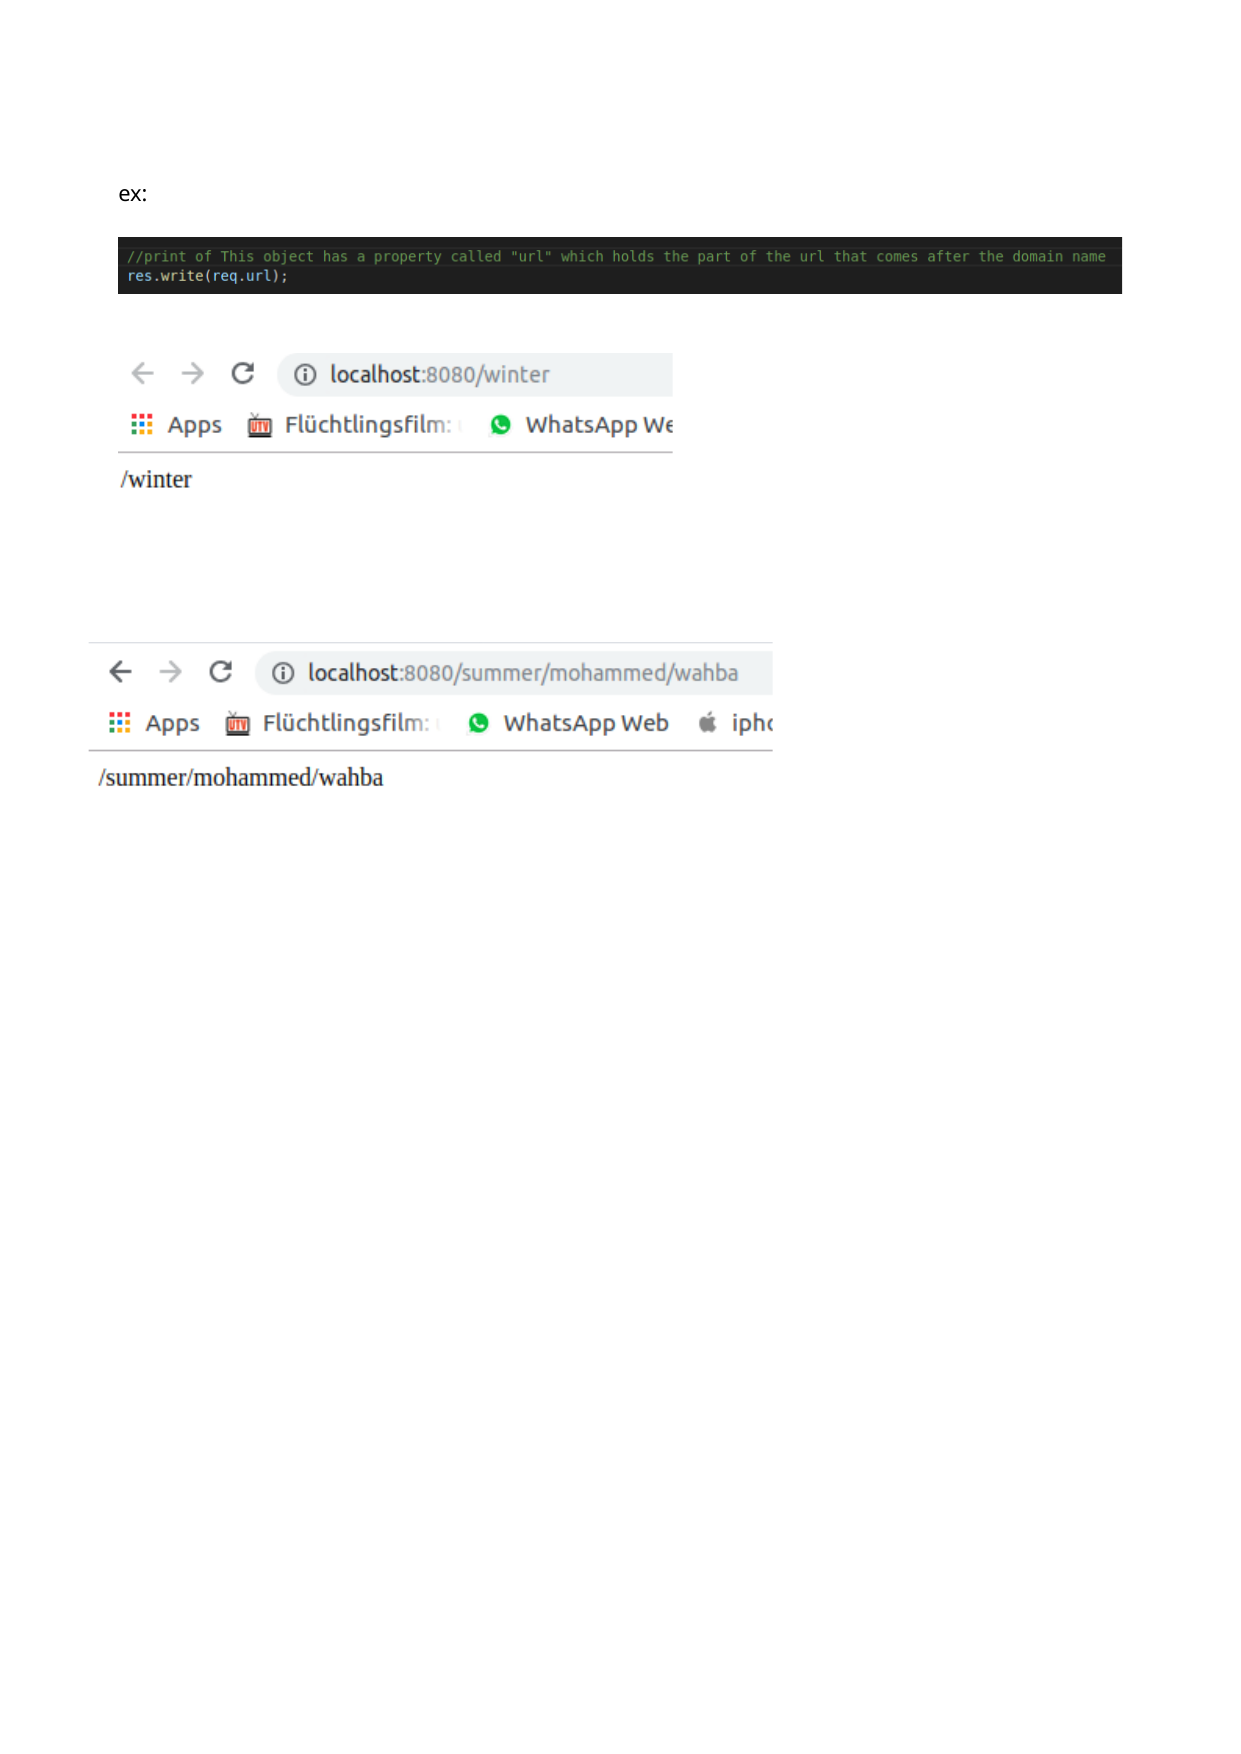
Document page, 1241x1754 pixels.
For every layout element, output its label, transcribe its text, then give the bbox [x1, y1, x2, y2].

picture [118, 353, 673, 585]
text ex: [118, 178, 1122, 207]
picture [88, 642, 773, 833]
picture [118, 237, 1123, 294]
